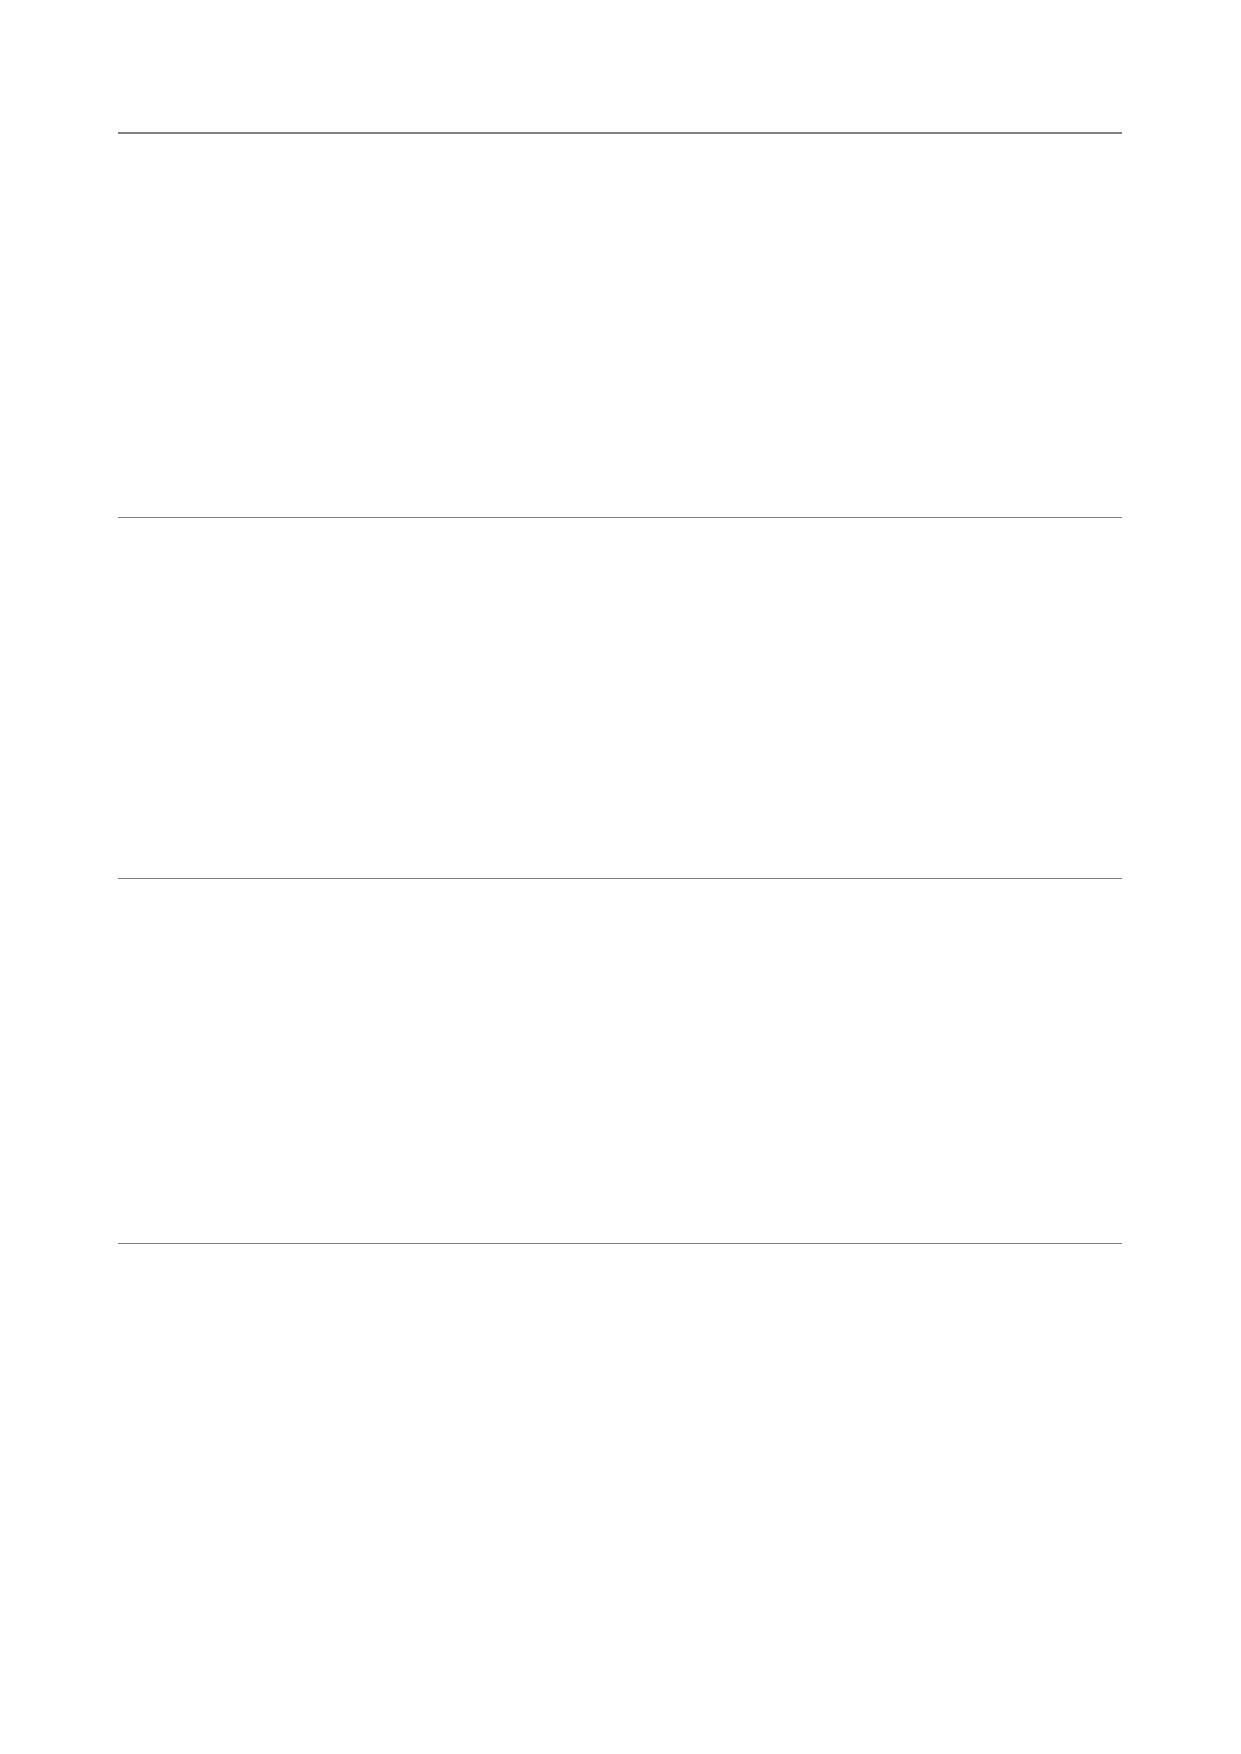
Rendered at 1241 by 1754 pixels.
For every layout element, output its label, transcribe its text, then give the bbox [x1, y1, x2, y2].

text 👉 объект: [118, 1535, 1122, 1564]
list создался [162, 1583, 1122, 1611]
text Class Expression — это когда класс создаётся как значение и его можно вернуть из функции [177, 642, 1063, 699]
subtitle 2️⃣ Куда девается этот объект? [118, 1288, 1122, 1321]
text ➡️ создаёт НОВЫЙ объект ➡️ возвращает его [118, 1101, 1122, 1162]
list User = переменная с классом [162, 307, 1122, 338]
subtitle Разберём по шагам [118, 929, 1122, 972]
text ( new User() ).sayHi() [118, 1482, 1122, 1506]
list new = создать объект [162, 357, 1122, 388]
subtitle 7️⃣ Супер-короткая модель в голове 🧠 [118, 187, 1122, 245]
list метод = обычная функция [162, 407, 1122, 436]
text В строке: [118, 1334, 1122, 1362]
text new User().sayHi() [118, 1381, 1122, 1405]
text Переменную можно не заводить, если объект нужен ОДИН РАЗ [177, 805, 1063, 834]
subtitle 1️⃣ Что делает new User() [118, 999, 1122, 1035]
list class = значение [162, 257, 1122, 288]
subtitle Короткий ответ [118, 750, 1122, 793]
subtitle 8️⃣ Если одной строкой [118, 572, 1122, 629]
text new User() [118, 1047, 1122, 1071]
text То есть это выражение, у которого есть результат. [118, 1181, 1122, 1210]
text JS читает это так: [118, 1434, 1122, 1463]
list замыкание работает и в классах [162, 455, 1122, 484]
